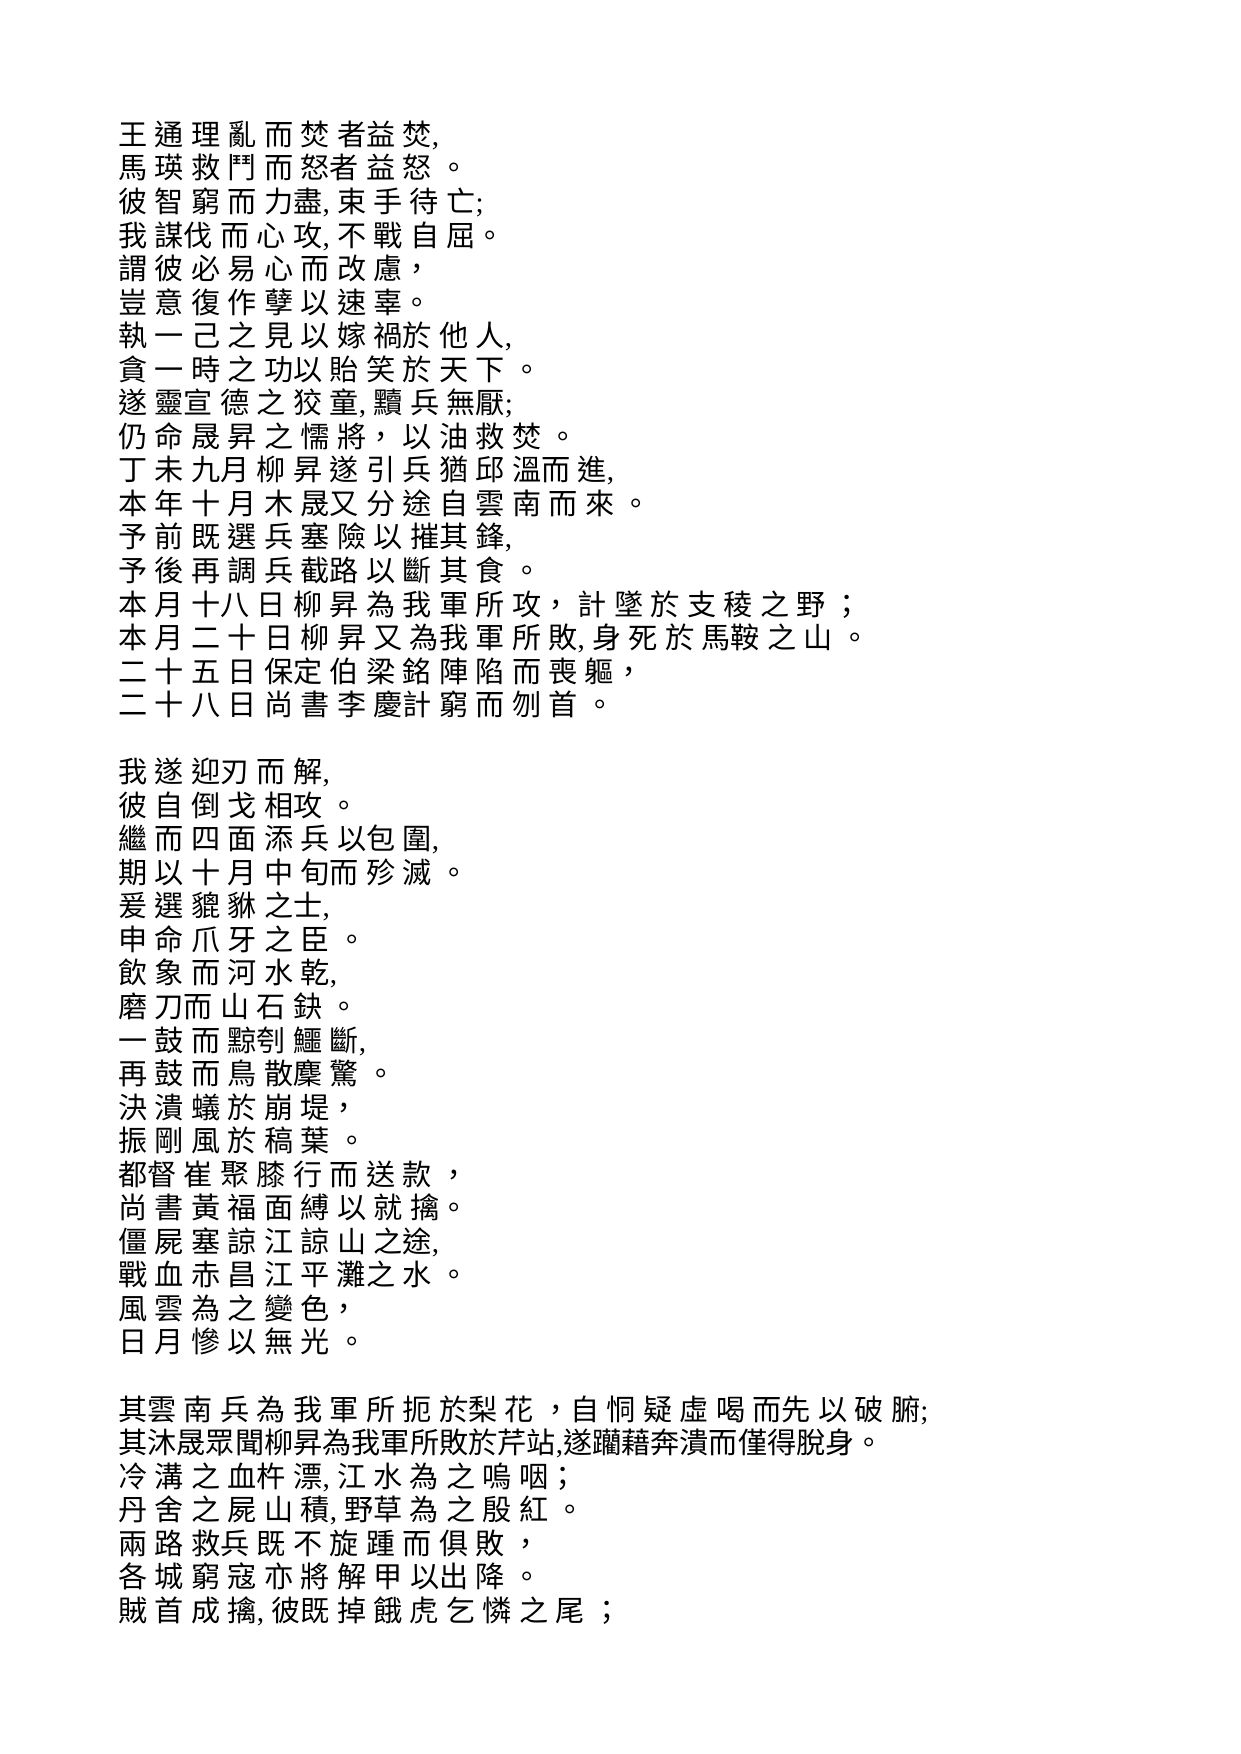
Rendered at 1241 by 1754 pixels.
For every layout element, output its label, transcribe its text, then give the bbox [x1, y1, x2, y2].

text 王 通 理 亂 而 焚 者益 焚, 馬 瑛 救 鬥 而 怒者 益 怒 。 彼 智 窮 而 力盡, 束 手 待 亡; 我 謀伐 而 心 攻, 不 戰 自 屈。 謂 彼 必 易 心 而 改 慮， 豈 意 復 作 孽 以 速 辜。 執 一 己 之 見 以 嫁 禍於 他 人, 貪 一 時 之 功以 貽 笑 於 天 下 。 遂 靈宣 德 之 狡 童, 黷 兵 無厭; 仍 命 晟 昇 之 懦 將， 以 油 救 焚 。 丁 未 九月 柳 昇 遂 引 兵 猶 邱 溫而 進, 本 年 十 月 木 晟又 分 途 自 雲 南 而 來 。 予 前 既 選 兵 塞 險 以 摧其 鋒, 予 後 再 調 兵 截路 以 斷 其 食 。 本 月 十八 日 柳 昇 為 我 軍 所 攻， 計 墜 於 支 稜 之 野 ； 本 月 二 十 日 柳 昇 又 為我 軍 所 敗, 身 死 於 馬鞍 之 山 。 二 十 五 日 保定 伯 梁 銘 陣 陷 而 喪 軀， 二 十 八 日 尚 書 李 慶計 窮 而 刎 首 。 我 遂 迎刃 而 解, 彼 自 倒 戈 相攻 。 繼 而 四 面 添 兵 以包 圍, 期 以 十 月 中 旬而 殄 滅 。 爰 選 貔 貅 之士, 申 命 爪 牙 之 臣 。 飲 象 而 河 水 乾, 磨 刀而 山 石 鈌 。 一 鼓 而 黥刳 鱷 斷, 再 鼓 而 鳥 散麇 驚 。 決 潰 蟻 於 崩 堤， 振 剛 風 於 稿 葉 。 都督 崔 聚 膝 行 而 送 款 ， 尚 書 黃 福 面 縛 以 就 擒。 僵 屍 塞 諒 江 諒 山 之途, 戰 血 赤 昌 江 平 灘之 水 。 風 雲 為 之 變 色， 日 月 慘 以 無 光 。 其雲 南 兵 為 我 軍 所 扼 於梨 花 ，自 恫 疑 虛 喝 而先 以 破 腑; 其沐晟眾聞柳昇為我軍所敗於芹站,遂躪藉奔潰而僅得脫身。 冷 溝 之 血杵 漂, 江 水 為 之 嗚 咽； 丹 舍 之 屍 山 積, 野草 為 之 殷 紅 。 兩 路 救兵 既 不 旋 踵 而 俱 敗 ， 各 城 窮 寇 亦 將 解 甲 以出 降 。 賊 首 成 擒, 彼既 掉 餓 虎 乞 憐 之 尾 ； [118, 118, 1122, 1627]
